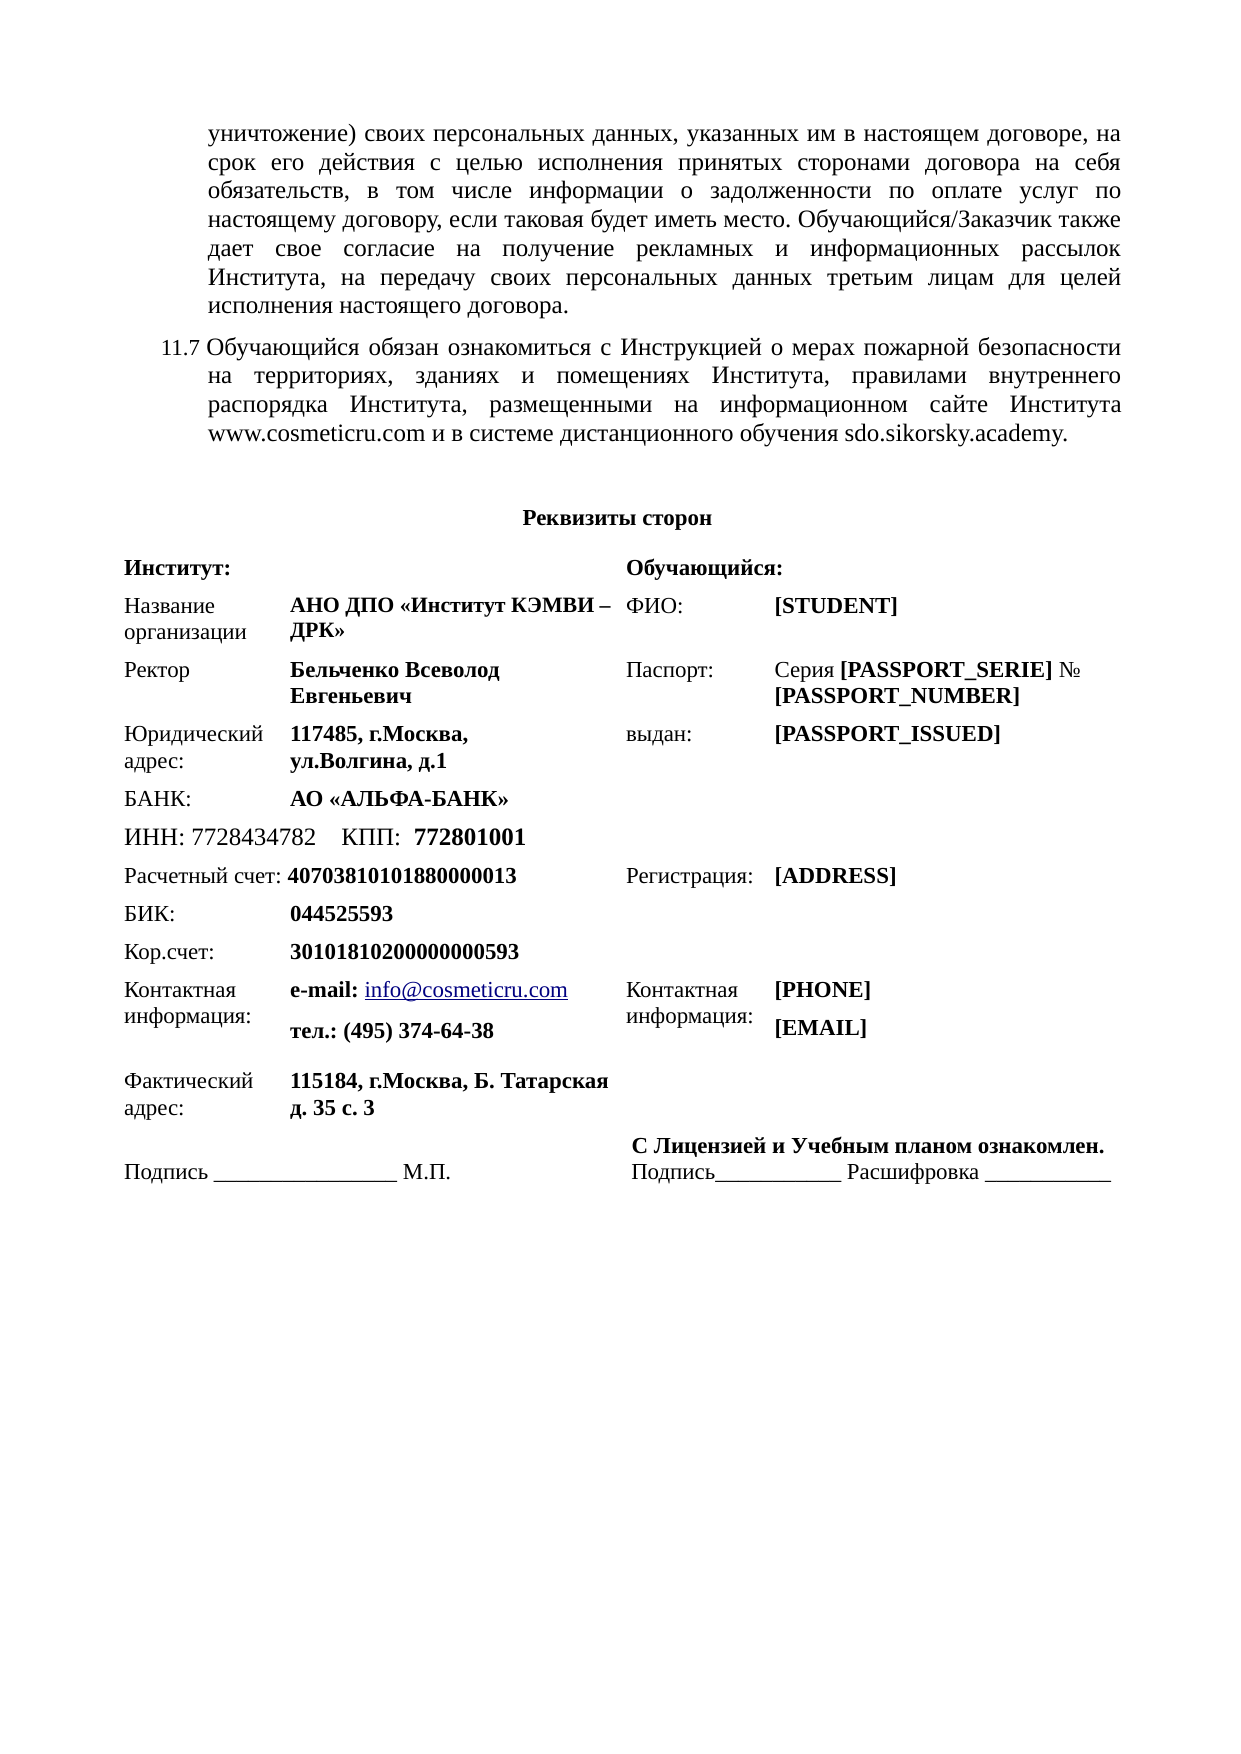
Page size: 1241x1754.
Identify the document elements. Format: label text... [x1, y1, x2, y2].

table_cell [PHONE] [EMAIL] [769, 970, 1122, 1126]
table_cell Кор.счет: [118, 933, 284, 970]
table_cell 044525593 [284, 895, 620, 932]
table_cell Юридический адрес: [118, 715, 284, 779]
table_cell Паспорт: [620, 651, 768, 715]
list уничтожение) своих персональных данных, указанных им в настоящем договоре, на срок его действия с целью исполнения принятых сторонами договора на себя обязательств, в том числе информации о задолженности по оплате услуг по настоящему договору, если таковая будет иметь место. Обучающийся/Заказчик также дает свое согласие на получение рекламных и информационных рассылок Института, на передачу своих персональных данных третьим лицам для целей исполнения настоящего договора. [155, 118, 1122, 319]
table_cell [PASSPORT_ISSUED] [769, 715, 1122, 857]
table_cell [STUDENT] [769, 586, 1122, 651]
table_cell Название организации [118, 586, 284, 651]
table_cell ИНН: 7728434782 КПП: 772801001 [118, 817, 620, 857]
table_header Реквизиты сторон [118, 498, 1122, 548]
table_cell Бельченко Всеволод Евгеньевич [284, 651, 620, 715]
table_cell АО «АЛЬФА-БАНК» [284, 779, 620, 817]
table_cell Институт: [118, 549, 620, 586]
table_cell 115184, г.Москва, Б. Татарская д. 35 с. 3 [284, 1062, 620, 1126]
table_cell С Лицензией и Учебным планом ознакомлен. Подпись___________ Расшифровка ___________ [620, 1126, 1122, 1190]
table_cell ФИО: [620, 586, 768, 651]
list Обучающийся обязан ознакомиться с Инструкцией о мерах пожарной безопасности на территориях, зданиях и помещениях Института, правилами внутреннего распорядка Института, размещенными на информационном сайте Института www.cosmeticru.com и в системе дистанционного обучения sdo.sikorsky.academy. [155, 332, 1122, 447]
table_cell Обучающийся: [620, 549, 1122, 586]
table_cell Ректор [118, 651, 284, 715]
table_cell Контактная информация: [620, 970, 768, 1126]
table_cell Подпись ________________ М.П. [118, 1126, 620, 1190]
table_cell БАНК: [118, 779, 284, 817]
table_cell Фактический адрес: [118, 1062, 284, 1126]
table_cell 117485, г.Москва, ул.Волгина, д.1 [284, 715, 620, 779]
table_cell Контактная информация: [118, 970, 284, 1062]
table_cell выдан: [620, 715, 768, 857]
table_cell АНО ДПО «Институт КЭМВИ – ДРК» [284, 586, 620, 651]
table_cell [ADDRESS] [769, 857, 1122, 970]
table_cell БИК: [118, 895, 284, 932]
table_cell e-mail: info@cosmeticru.com тел.: (495) 374-64-38 [284, 970, 620, 1062]
table_cell 30101810200000000593 [284, 933, 620, 970]
table_cell Серия [PASSPORT_SERIE] № [PASSPORT_NUMBER] [769, 651, 1122, 715]
table_cell Расчетный счет: 40703810101880000013 [118, 857, 620, 895]
table_cell Регистрация: [620, 857, 768, 970]
